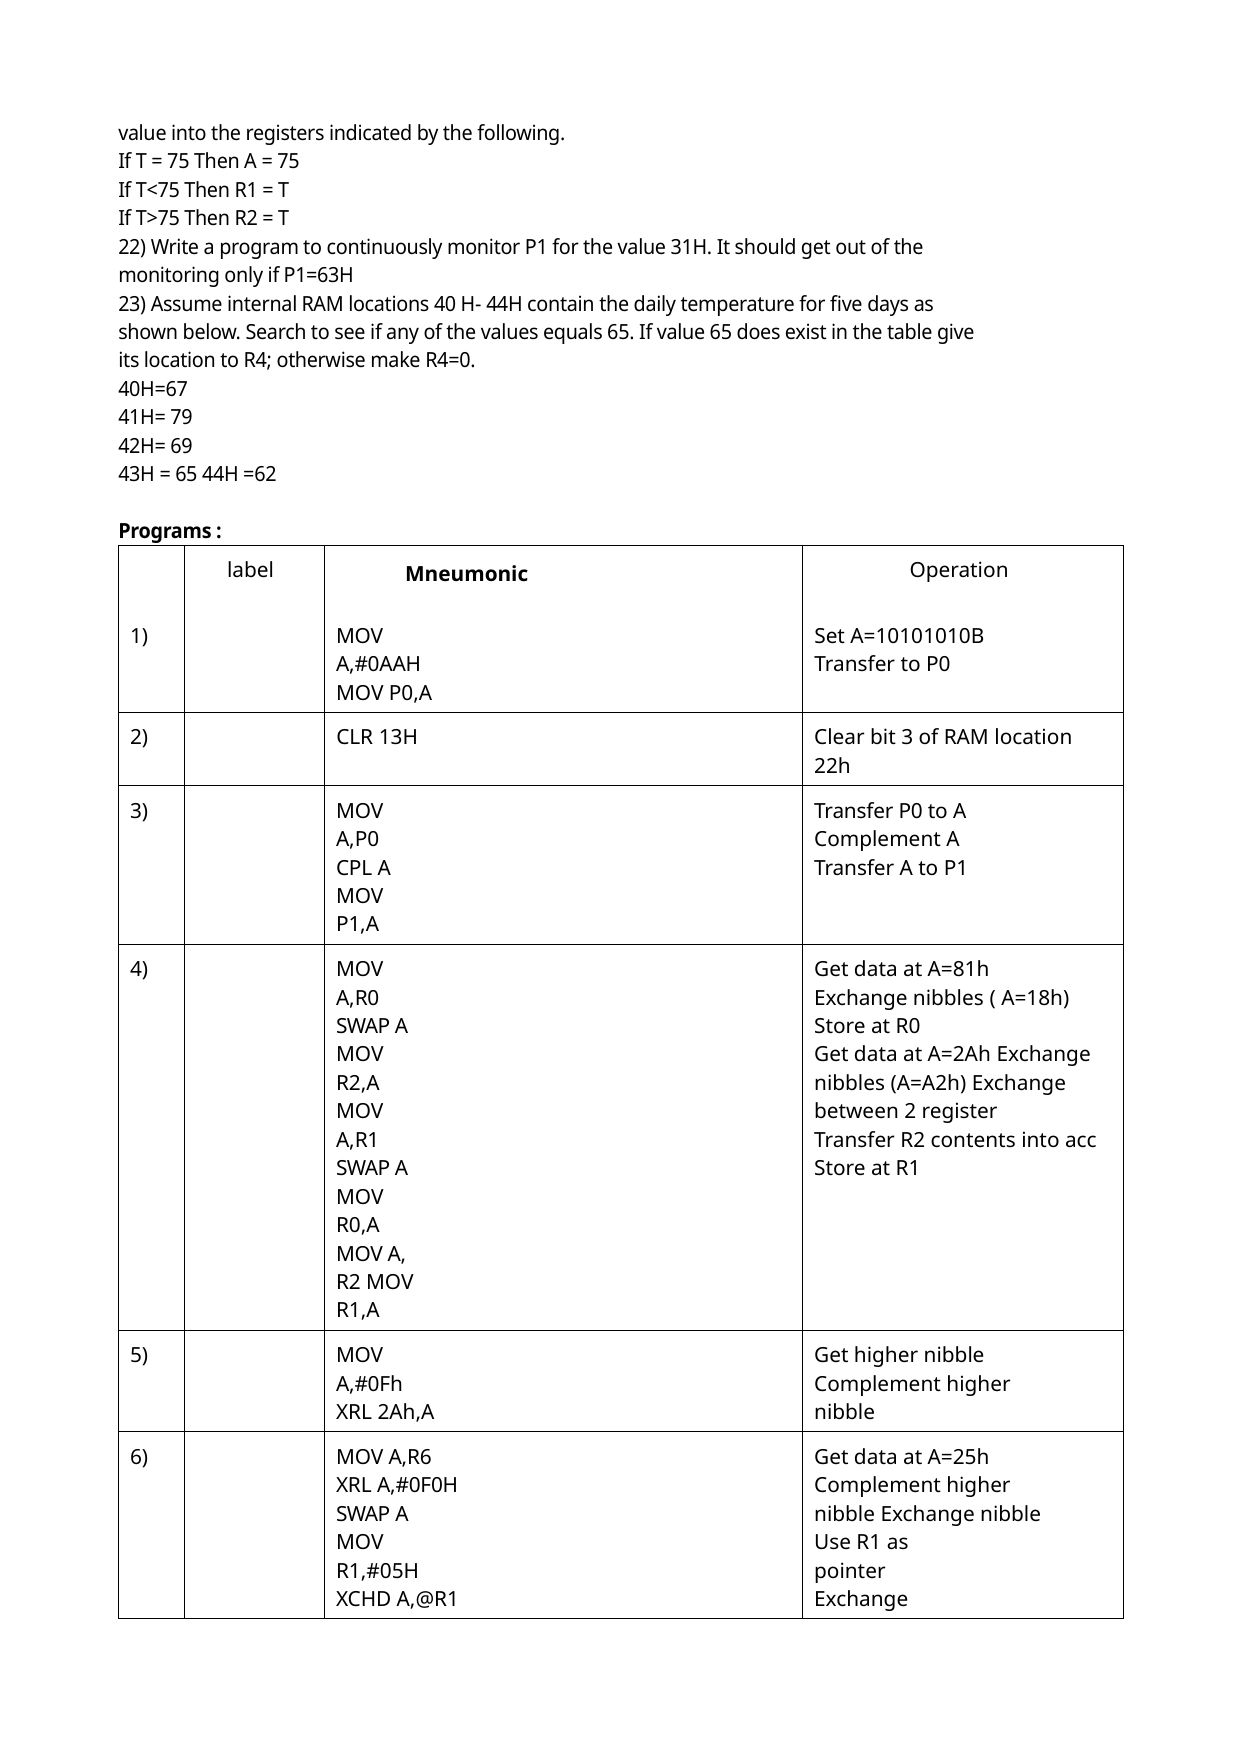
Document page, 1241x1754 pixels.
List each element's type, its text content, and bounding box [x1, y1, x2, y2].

table_cell [185, 786, 324, 944]
table_cell MOV A,R0 SWAP A MOV R2,A MOV A,R1 SWAP A MOV R0,A MOV A, R2 MOV R1,A [325, 945, 802, 1330]
table_cell [185, 1331, 324, 1431]
table_cell 4) [119, 945, 184, 1330]
text 22) Write a program to continuously monitor P1 for the value 31H. It should get out of the [118, 232, 1122, 260]
table_cell 6) [119, 1432, 184, 1618]
table_cell CLR 13H [325, 713, 802, 785]
table_cell Set A=10101010B Transfer to P0 [803, 610, 1123, 712]
table_cell [185, 945, 324, 1330]
table_cell 3) [119, 786, 184, 944]
text its location to R4; otherwise make R4=0. [118, 346, 1122, 374]
text 40H=67 [118, 374, 1122, 402]
text 41H= 79 [118, 402, 1122, 431]
table_header label [185, 546, 324, 610]
table_header [119, 546, 184, 610]
text 23) Assume internal RAM locations 40 H- 44H contain the daily temperature for five days as [118, 289, 1122, 317]
table_cell 1) [119, 610, 184, 712]
table_header Mneumonic [325, 546, 802, 610]
table_cell Get higher nibble Complement higher nibble [803, 1331, 1123, 1431]
table_cell MOV A,R6 XRL A,#0F0H SWAP A MOV R1,#05H XCHD A,@R1 [325, 1432, 802, 1618]
text value into the registers indicated by the following. [118, 118, 1122, 147]
table_cell [185, 1432, 324, 1618]
text 42H= 69 [118, 431, 1122, 459]
text shown below. Search to see if any of the values equals 65. If value 65 does exist in the table give [118, 317, 1122, 346]
table_cell Transfer P0 to A Complement A Transfer A to P1 [803, 786, 1123, 944]
table_header Operation [803, 546, 1123, 610]
text monitoring only if P1=63H [118, 260, 1122, 289]
text If T = 75 Then A = 75 [118, 147, 1122, 175]
table_cell MOV A,#0AAH MOV P0,A [325, 610, 802, 712]
table_cell MOV A,P0 CPL A MOV P1,A [325, 786, 802, 944]
text 43H = 65 44H =62 [118, 459, 1122, 488]
table_cell MOV A,#0Fh XRL 2Ah,A [325, 1331, 802, 1431]
text If T>75 Then R2 = T [118, 203, 1122, 232]
table_cell Get data at A=81h Exchange nibbles ( A=18h) Store at R0 Get data at A=2Ah Exchange nibbles (A=A2h) Exchange between 2 register Transfer R2 contents into acc Store at R1 [803, 945, 1123, 1330]
table_cell Get data at A=25h Complement higher nibble Exchange nibble Use R1 as pointer Exchange [803, 1432, 1123, 1618]
table_cell Clear bit 3 of RAM location 22h [803, 713, 1123, 785]
table_cell 2) [119, 713, 184, 785]
text Programs : [118, 516, 1122, 545]
table_cell [185, 713, 324, 785]
text If T<75 Then R1 = T [118, 175, 1122, 203]
table_cell 5) [119, 1331, 184, 1431]
table_cell [185, 610, 324, 712]
